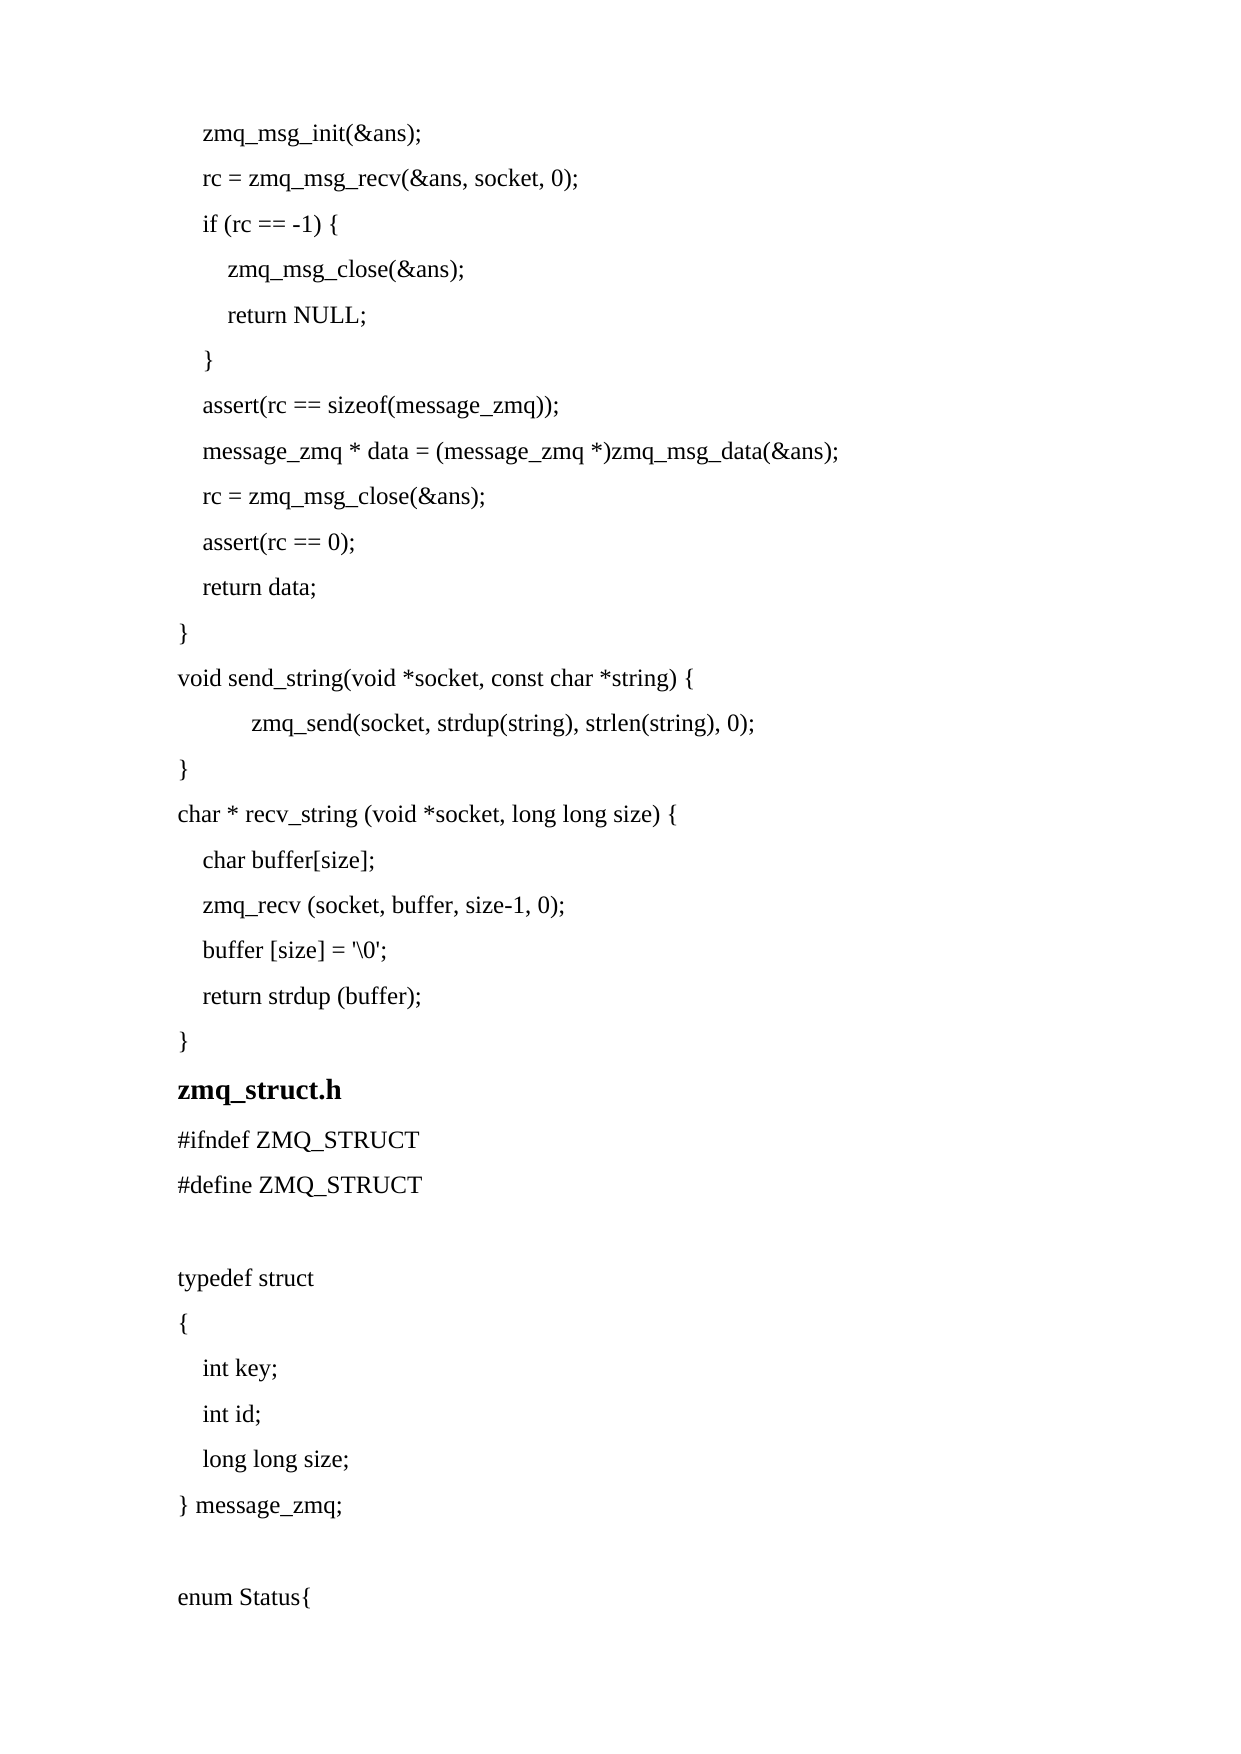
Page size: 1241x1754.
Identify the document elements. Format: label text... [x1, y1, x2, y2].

text enum Status{ [177, 1582, 1152, 1611]
text } [177, 345, 1152, 374]
text if (rc == -1) { [177, 209, 1152, 238]
text int id; [177, 1399, 1152, 1428]
text void send_string(void *socket, const char *string) { [177, 663, 1152, 692]
text } [177, 754, 1152, 783]
text zmq_msg_init(&ans); [177, 118, 1152, 147]
text #ifndef ZMQ_STRUCT [177, 1125, 1152, 1153]
text buffer [size] = '\0'; [177, 936, 1152, 964]
text typedef struct [177, 1263, 1152, 1291]
text int key; [177, 1353, 1152, 1382]
text return NULL; [177, 300, 1152, 328]
text } [177, 618, 1152, 646]
text { [177, 1308, 1152, 1337]
text zmq_recv (socket, buffer, size-1, 0); [177, 890, 1152, 919]
text rc = zmq_msg_close(&ans); [177, 481, 1152, 510]
text message_zmq * data = (message_zmq *)zmq_msg_data(&ans); [177, 436, 1152, 465]
text long long size; [177, 1444, 1152, 1473]
text #define ZMQ_STRUCT [177, 1170, 1152, 1199]
text rc = zmq_msg_recv(&ans, socket, 0); [177, 163, 1152, 192]
text char * recv_string (void *socket, long long size) { [177, 799, 1152, 828]
text return data; [177, 572, 1152, 601]
text zmq_struct.h [177, 1072, 1152, 1105]
text zmq_send(socket, strdup(string), strlen(string), 0); [177, 708, 1152, 737]
text assert(rc == 0); [177, 527, 1152, 556]
text return strdup (buffer); [177, 981, 1152, 1010]
text zmq_msg_close(&ans); [177, 254, 1152, 283]
text assert(rc == sizeof(message_zmq)); [177, 391, 1152, 419]
text } [177, 1026, 1152, 1055]
text char buffer[size]; [177, 845, 1152, 873]
text } message_zmq; [177, 1490, 1152, 1518]
